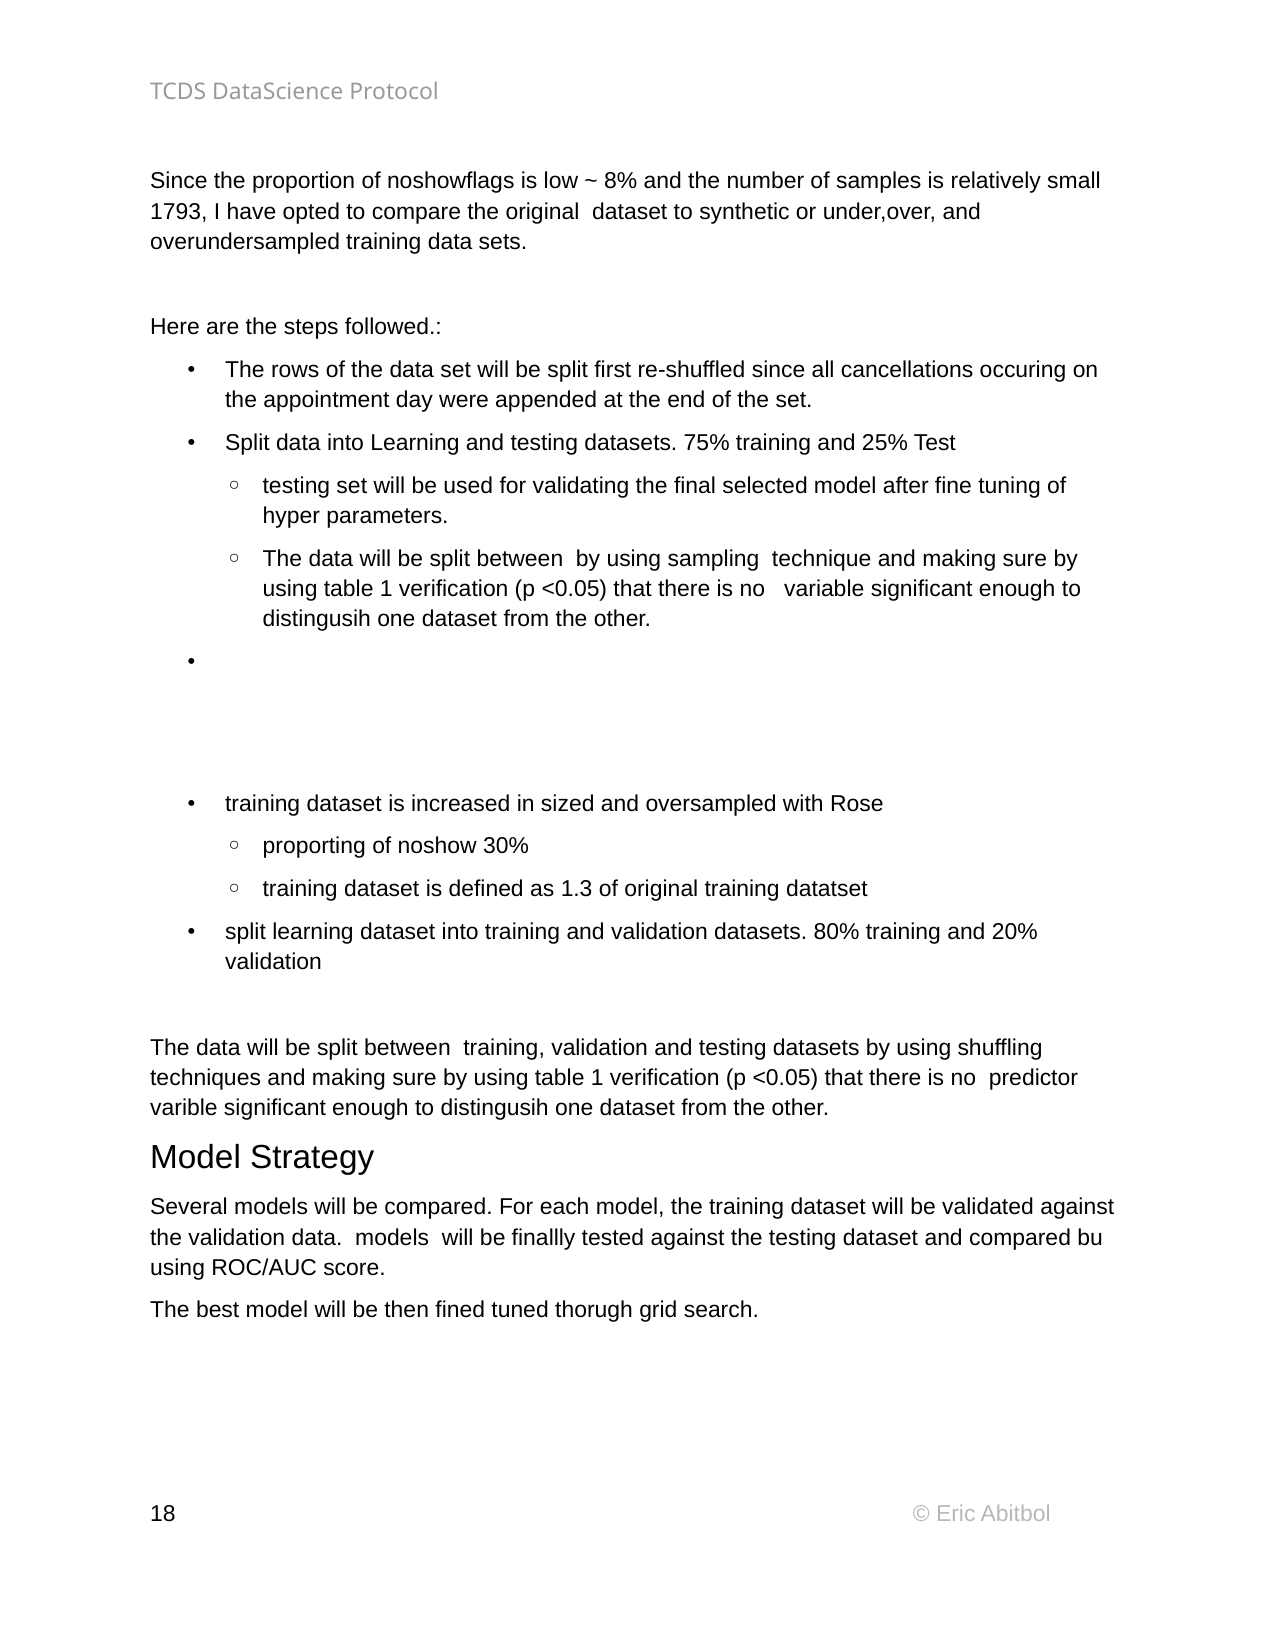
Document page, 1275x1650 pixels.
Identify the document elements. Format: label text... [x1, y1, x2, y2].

list Split data into Learning and testing datasets. 75% training and 25% Test [187, 429, 1125, 455]
text The data will be split between training, validation and testing datasets by using shuffling techniques and making sure by using table 1 verification (p <0.05) that there is no predictor varible significant enough to distingusih one dataset from the other. [150, 1033, 1125, 1120]
list testing set will be used for validating the final selected model after fine tuning of hyper parameters. [225, 472, 1125, 528]
list training dataset is increased in sized and oversampled with Rose [187, 790, 1125, 816]
list The data will be split between by using sampling technique and making sure by using table 1 verification (p <0.05) that there is no variable significant enough to distingusih one dataset from the other. [225, 544, 1125, 631]
list training dataset is defined as 1.3 of original training datatset [225, 875, 1125, 902]
text Several models will be compared. For each model, the training dataset will be validated against the validation data. models will be finallly tested against the testing dataset and compared bu using ROC/AUC score. [150, 1193, 1125, 1280]
text Since the proportion of noshowflags is low ~ 8% and the number of samples is relatively small 1793, I have opted to compare the original dataset to synthetic or under,over, and overundersampled training data sets. [150, 167, 1125, 254]
list proporting of noshow 30% [225, 832, 1125, 859]
list split learning dataset into training and validation datasets. 80% training and 20% validation [187, 918, 1125, 974]
text Here are the steps followed.: [150, 313, 1125, 340]
text Model Strategy [150, 1137, 1125, 1175]
list The rows of the data set will be split first re-shuffled since all cancellations occuring on the appointment day were appended at the end of the set. [187, 356, 1125, 413]
text The best model will be then fined tuned thorugh grid search. [150, 1296, 1125, 1323]
